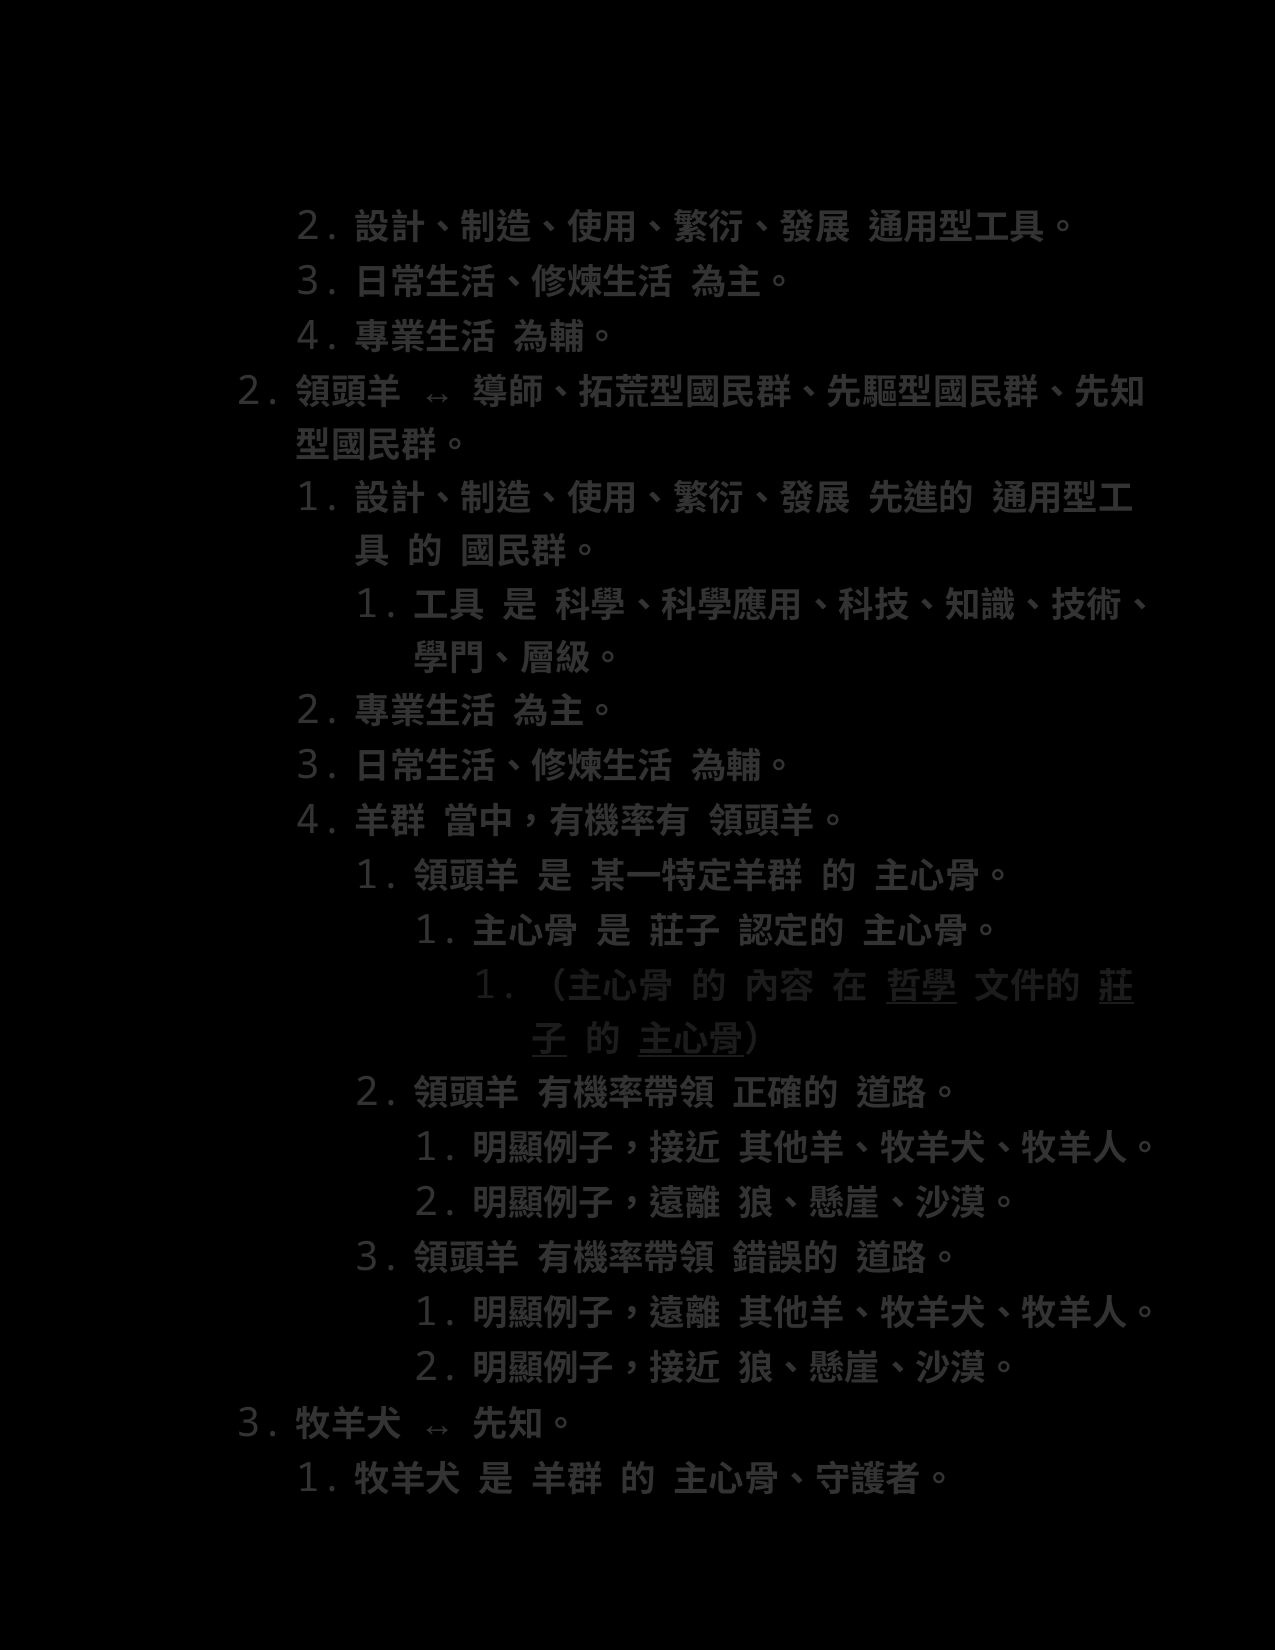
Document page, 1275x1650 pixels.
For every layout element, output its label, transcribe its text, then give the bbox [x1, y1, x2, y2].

list 工具 是 科學、科學應用、科技、知識、技術、學門、層級。 [354, 574, 1157, 680]
list 主心骨 是 莊子 認定的 主心骨。 [413, 901, 1157, 956]
list 牧羊犬 ↔ 先知。 [236, 1393, 1157, 1448]
list 專業生活 為主。 [295, 680, 1157, 735]
list 明顯例子，遠離 狼、懸崖、沙漠。 [413, 1172, 1157, 1227]
list 明顯例子，接近 其他羊、牧羊犬、牧羊人。 [413, 1117, 1157, 1172]
list 設計、制造、使用、繁衍、發展 先進的 通用型工具 的 國民群。 [295, 467, 1157, 574]
list 牧羊犬 是 羊群 的 主心骨、守護者。 [295, 1448, 1157, 1503]
list 設計、制造、使用、繁衍、發展 通用型工具。 [295, 196, 1157, 251]
list （主心骨 的 內容 在 哲學 文件的 莊子 的 主心骨） [472, 956, 1157, 1062]
list 領頭羊 有機率帶領 錯誤的 道路。 [354, 1227, 1157, 1282]
list 明顯例子，遠離 其他羊、牧羊犬、牧羊人。 [413, 1282, 1157, 1338]
list 領頭羊 是 某一特定羊群 的 主心骨。 [354, 846, 1157, 901]
list 日常生活、修煉生活 為輔。 [295, 735, 1157, 790]
list 專業生活 為輔。 [295, 306, 1157, 361]
list 領頭羊 ↔ 導師、拓荒型國民群、先驅型國民群、先知型國民群。 [236, 361, 1157, 467]
list 領頭羊 有機率帶領 正確的 道路。 [354, 1062, 1157, 1117]
list 日常生活、修煉生活 為主。 [295, 251, 1157, 306]
list 明顯例子，接近 狼、懸崖、沙漠。 [413, 1338, 1157, 1393]
list 羊群 當中，有機率有 領頭羊。 [295, 790, 1157, 846]
